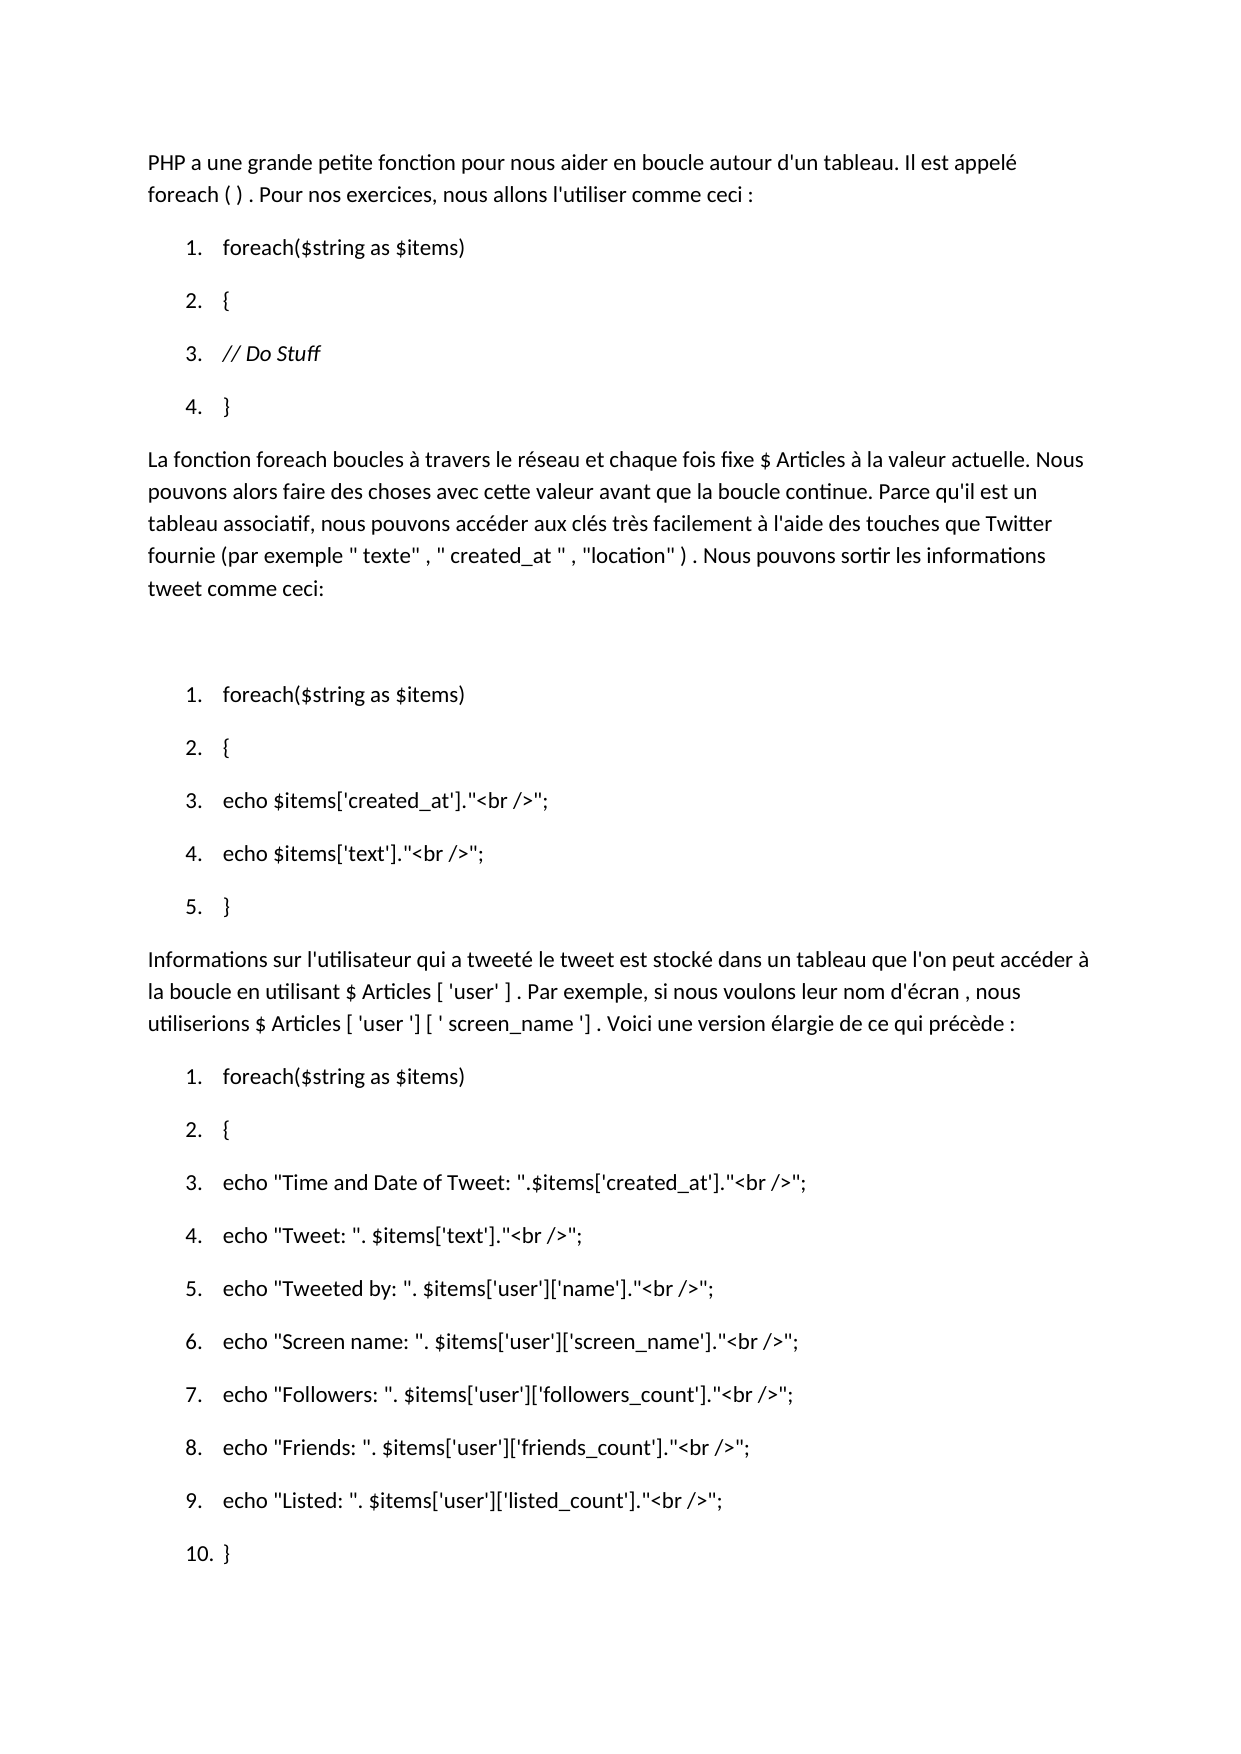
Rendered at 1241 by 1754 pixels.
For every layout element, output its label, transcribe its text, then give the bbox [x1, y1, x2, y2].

list echo $items['text']."<br />"; [185, 839, 1093, 867]
list } [185, 892, 1093, 920]
list foreach($string as $items) [185, 1062, 1093, 1090]
list echo "Time and Date of Tweet: ".$items['created_at']."<br />"; [185, 1168, 1093, 1196]
list { [185, 286, 1093, 314]
list echo "Tweeted by: ". $items['user']['name']."<br />"; [185, 1274, 1093, 1302]
list echo "Screen name: ". $items['user']['screen_name']."<br />"; [185, 1327, 1093, 1355]
list echo "Friends: ". $items['user']['friends_count']."<br />"; [185, 1433, 1093, 1461]
list } [185, 1539, 1093, 1567]
list echo "Followers: ". $items['user']['followers_count']."<br />"; [185, 1380, 1093, 1408]
list echo $items['created_at']."<br />"; [185, 786, 1093, 814]
list foreach($string as $items) [185, 233, 1093, 261]
text La fonction foreach boucles à travers le réseau et chaque fois fixe $ Articles à la valeur actuelle. Nous pouvons alors faire des choses avec cette valeur avant que la boucle continue. Parce qu'il est un tableau associatif, nous pouvons accéder aux clés très facilement à l'aide des touches que Twitter fournie (par exemple " texte" , " created_at " , "location" ) . Nous pouvons sortir les informations tweet comme ceci: [148, 445, 1093, 602]
list echo "Listed: ". $items['user']['listed_count']."<br />"; [185, 1486, 1093, 1514]
list { [185, 1115, 1093, 1143]
list { [185, 733, 1093, 761]
text PHP a une grande petite fonction pour nous aider en boucle autour d'un tableau. Il est appelé foreach ( ) . Pour nos exercices, nous allons l'utiliser comme ceci : [148, 148, 1093, 208]
list echo "Tweet: ". $items['text']."<br />"; [185, 1221, 1093, 1249]
list } [185, 392, 1093, 420]
list foreach($string as $items) [185, 680, 1093, 708]
list // Do Stuff [185, 339, 1093, 367]
text Informations sur l'utilisateur qui a tweeté le tweet est stocké dans un tableau que l'on peut accéder à la boucle en utilisant $ Articles [ 'user' ] . Par exemple, si nous voulons leur nom d'écran , nous utiliserions $ Articles [ 'user '] [ ' screen_name '] . Voici une version élargie de ce qui précède : [148, 945, 1093, 1037]
